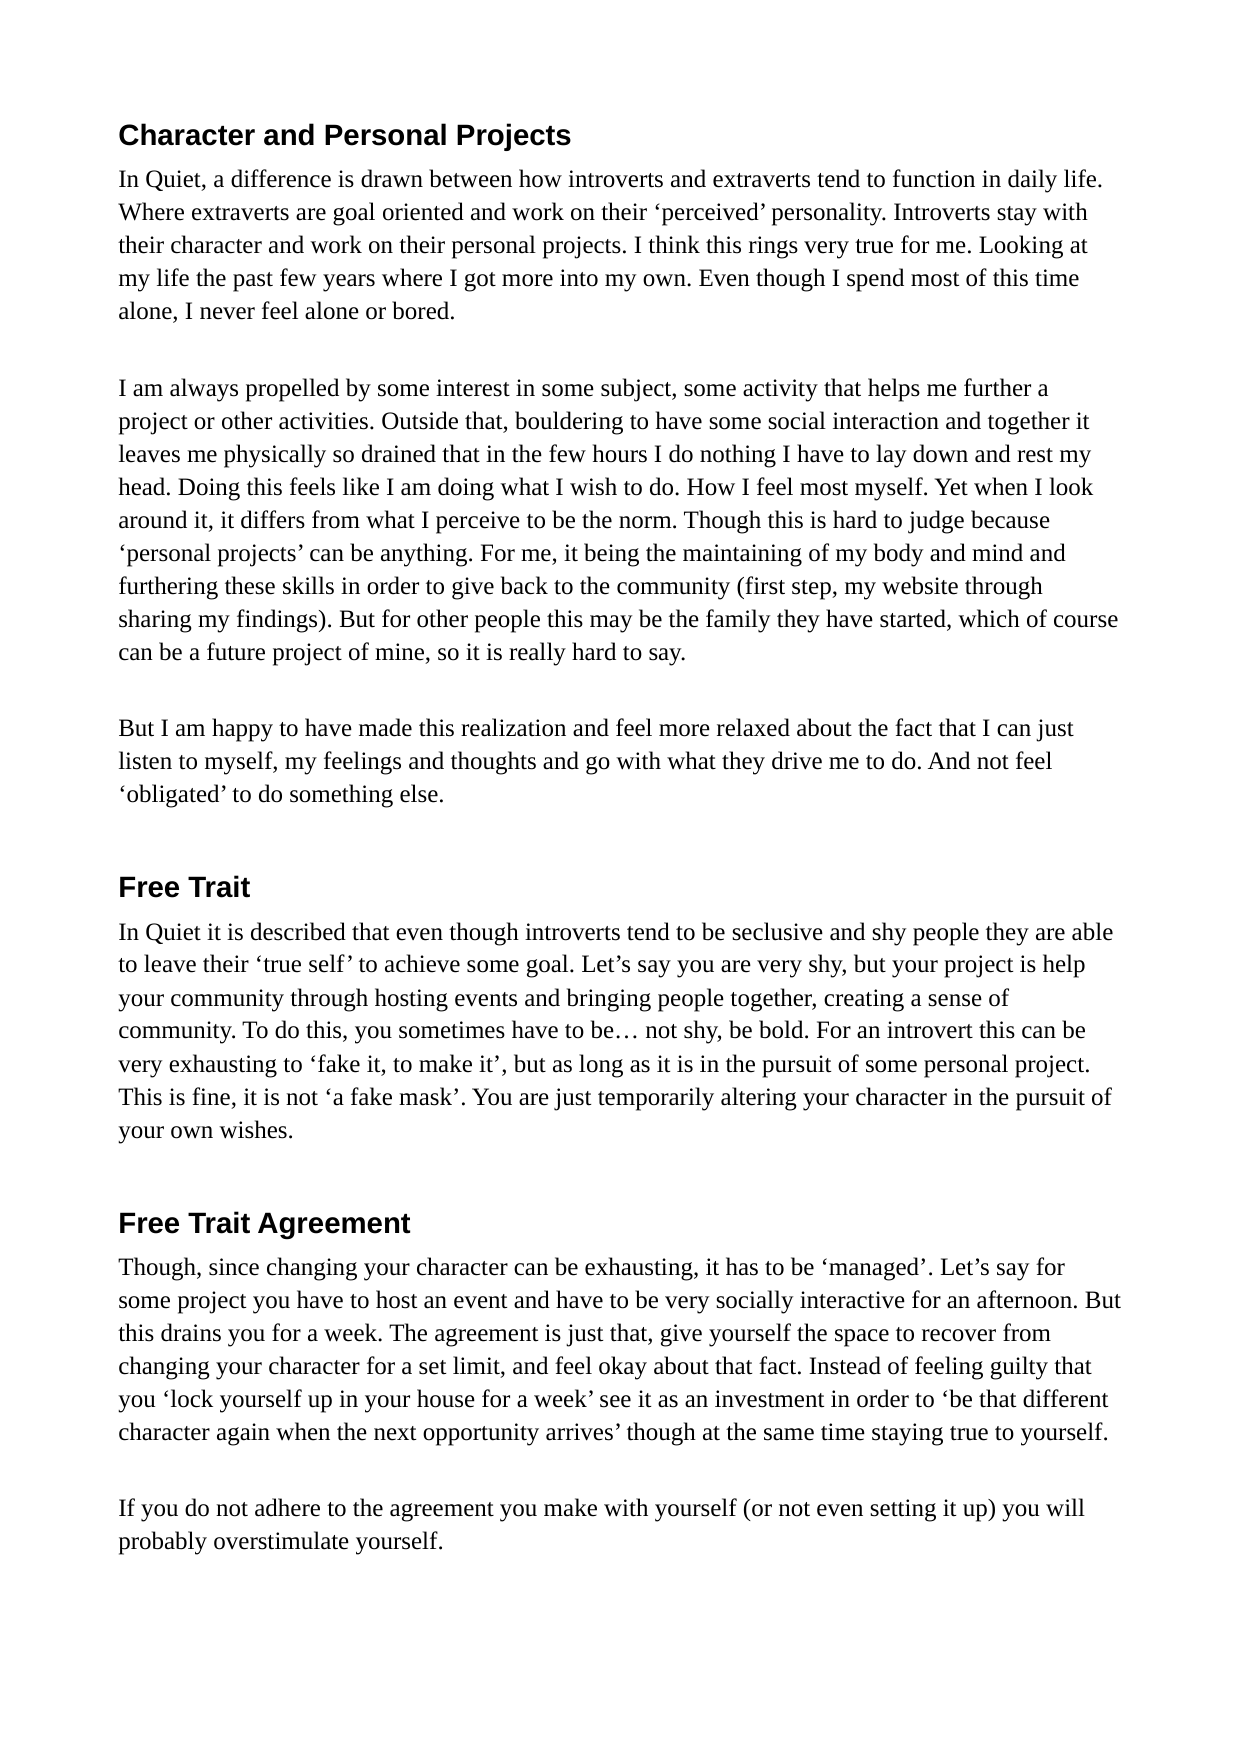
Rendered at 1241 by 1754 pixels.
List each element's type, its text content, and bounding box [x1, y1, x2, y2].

text In Quiet, a difference is drawn between how introverts and extraverts tend to function in daily life. Where extraverts are goal oriented and work on their ‘perceived’ personality. Introverts stay with their character and work on their personal projects. I think this rings very true for me. Looking at my life the past few years where I got more into my own. Even though I spend most of this time alone, I never feel alone or bored. [118, 164, 1122, 325]
text I am always propelled by some interest in some subject, some activity that helps me further a project or other activities. Outside that, bouldering to have some social interaction and together it leaves me physically so drained that in the few hours I do nothing I have to lay down and rest my head. Doing this feels like I am doing what I wish to do. How I feel most myself. Yet when I look around it, it differs from what I perceive to be the norm. Though this is hard to judge because ‘personal projects’ can be anything. For me, it being the maintaining of my body and mind and furthering these skills in order to give back to the community (first step, my website through sharing my findings). But for other people this may be the family they have started, which of course can be a future project of mine, so it is really hard to say. [118, 373, 1122, 666]
subtitle Free Trait [118, 870, 1122, 904]
subtitle Character and Personal Projects [118, 118, 1122, 152]
text But I am happy to have made this realization and feel more relaxed about the fact that I can just listen to myself, my feelings and thoughts and go with what they drive me to do. And not feel ‘obligated’ to do something else. [118, 713, 1122, 808]
text Though, since changing your character can be exhausting, it has to be ‘managed’. Let’s say for some project you have to host an event and have to be very socially interactive for an afternoon. But this drains you for a week. The agreement is just that, give yourself the space to recover from changing your character for a set limit, and feel okay about that fact. Instead of feeling guilty that you ‘lock yourself up in your house for a week’ see it as an investment in order to ‘be that different character again when the next opportunity arrives’ though at the same time staying true to yourself. [118, 1252, 1122, 1446]
text If you do not adhere to the agreement you make with yourself (or not even setting it up) you will probably overstimulate yourself. [118, 1493, 1122, 1555]
subtitle Free Trait Agreement [118, 1206, 1122, 1239]
text In Quiet it is described that even though introverts tend to be seclusive and shy people they are able to leave their ‘true self’ to achieve some goal. Let’s say you are very shy, but your project is help your community through hosting events and bringing people together, creating a sense of community. To do this, you sometimes have to be… not shy, be bold. For an introvert this can be very exhausting to ‘fake it, to make it’, but as long as it is in the pursuit of some personal project. This is fine, it is not ‘a fake mask’. You are just temporarily altering your character in the pursuit of your own wishes. [118, 917, 1122, 1143]
